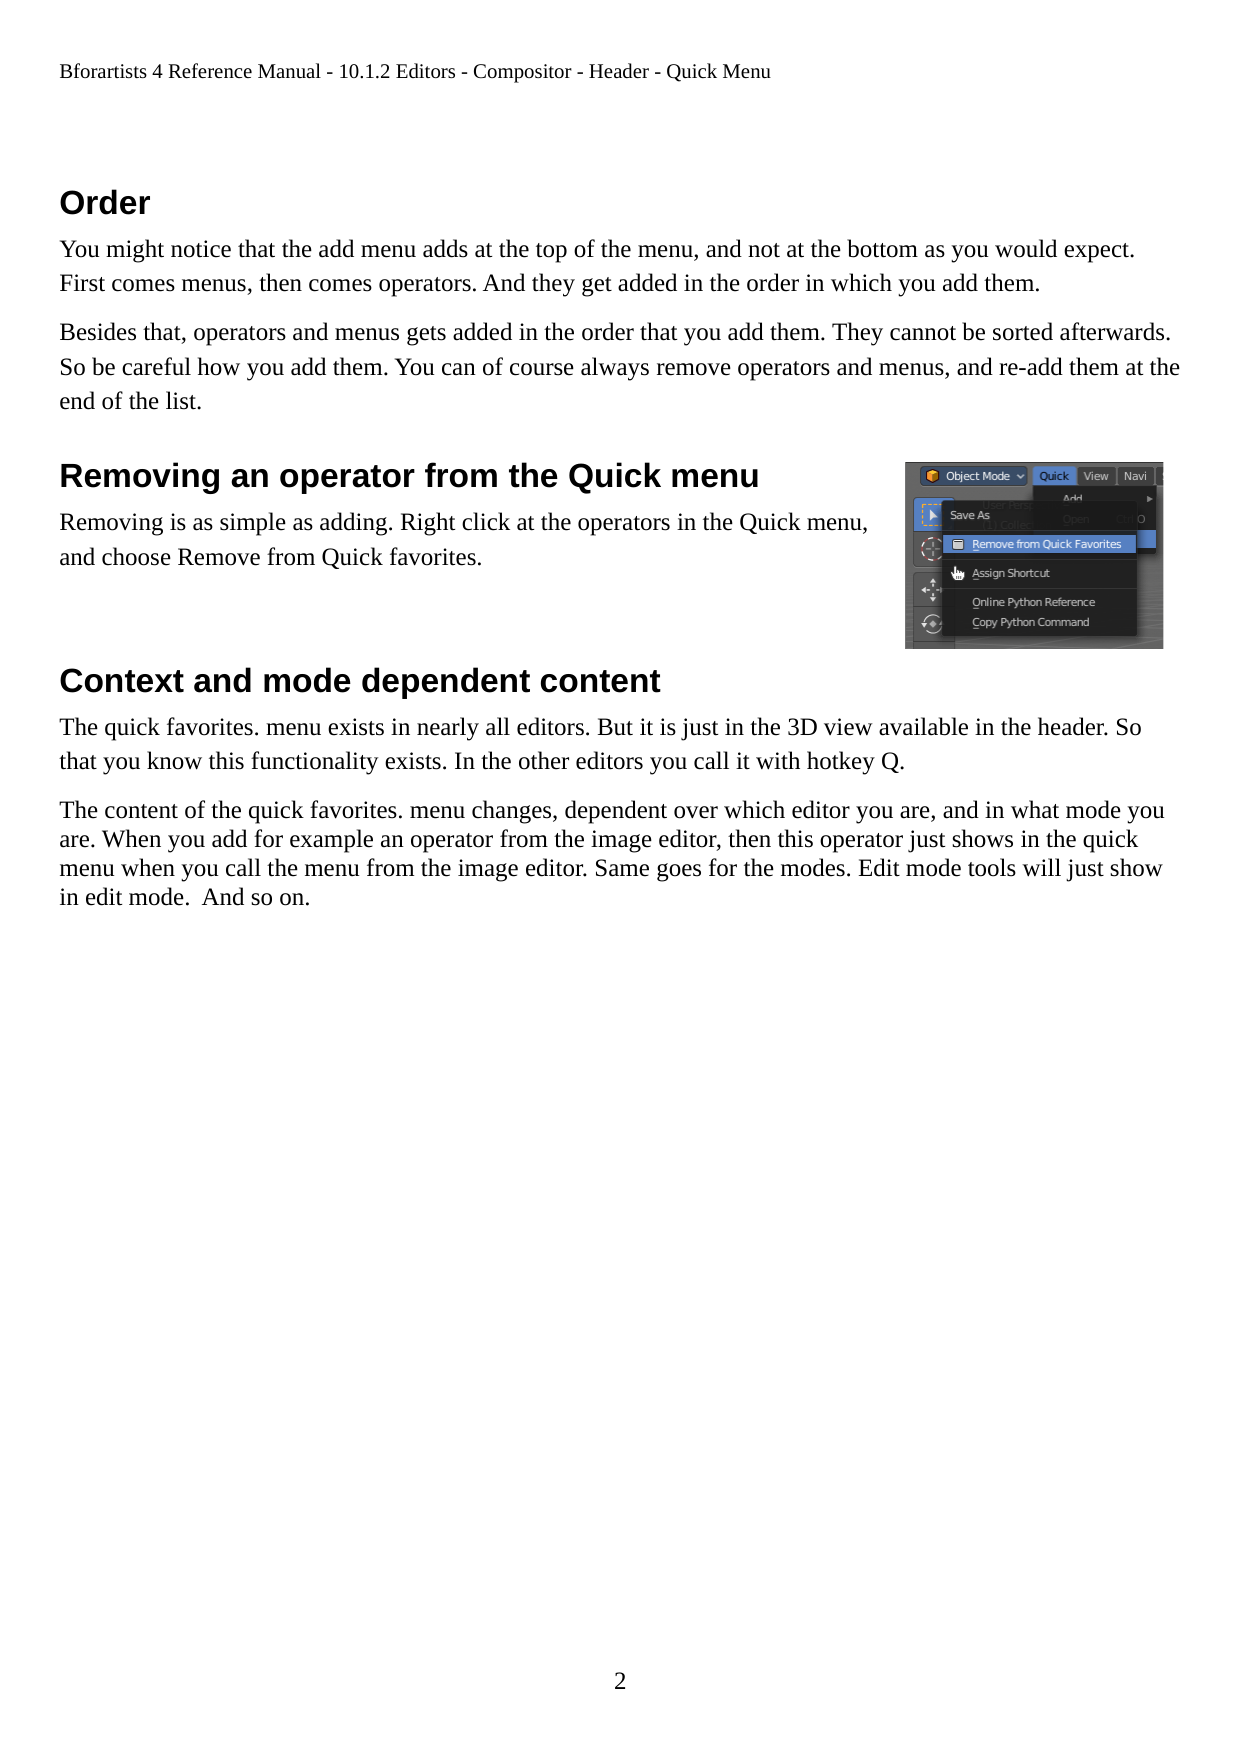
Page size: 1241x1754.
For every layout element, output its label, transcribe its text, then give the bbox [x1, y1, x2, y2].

text Removing is as simple as adding. Right click at the operators in the Quick menu, and choose Remove from Quick favorites. [59, 507, 905, 570]
text You might notice that the add menu adds at the top of the menu, and not at the bottom as you would expect. First comes menus, then comes operators. And they get added in the order in which you add them. [59, 234, 1181, 297]
text The content of the quick favorites. menu changes, dependent over which editor you are, and in what mode you are. When you add for example an operator from the image editor, then this operator just shows in the quick menu when you call the menu from the image editor. Same goes for the modes. Edit mode tools will just show in edit mode. And so on. [59, 795, 1181, 910]
subtitle Context and mode dependent content [59, 661, 1181, 699]
subtitle Order [59, 182, 1181, 221]
text The quick favorites. menu exists in nearly all editors. But it is just in the 3D view available in the header. So that you know this functionality exists. In the other editors you call it with hotkey Q. [59, 712, 1181, 775]
text Besides that, operators and menus gets added in the order that you add them. They cannot be sorted afterwards. So be careful how you add them. You can of course always remove operators and menus, and re-add them at the end of the list. [59, 317, 1181, 415]
subtitle Removing an operator from the Quick menu [59, 456, 1181, 495]
picture [905, 462, 1164, 649]
